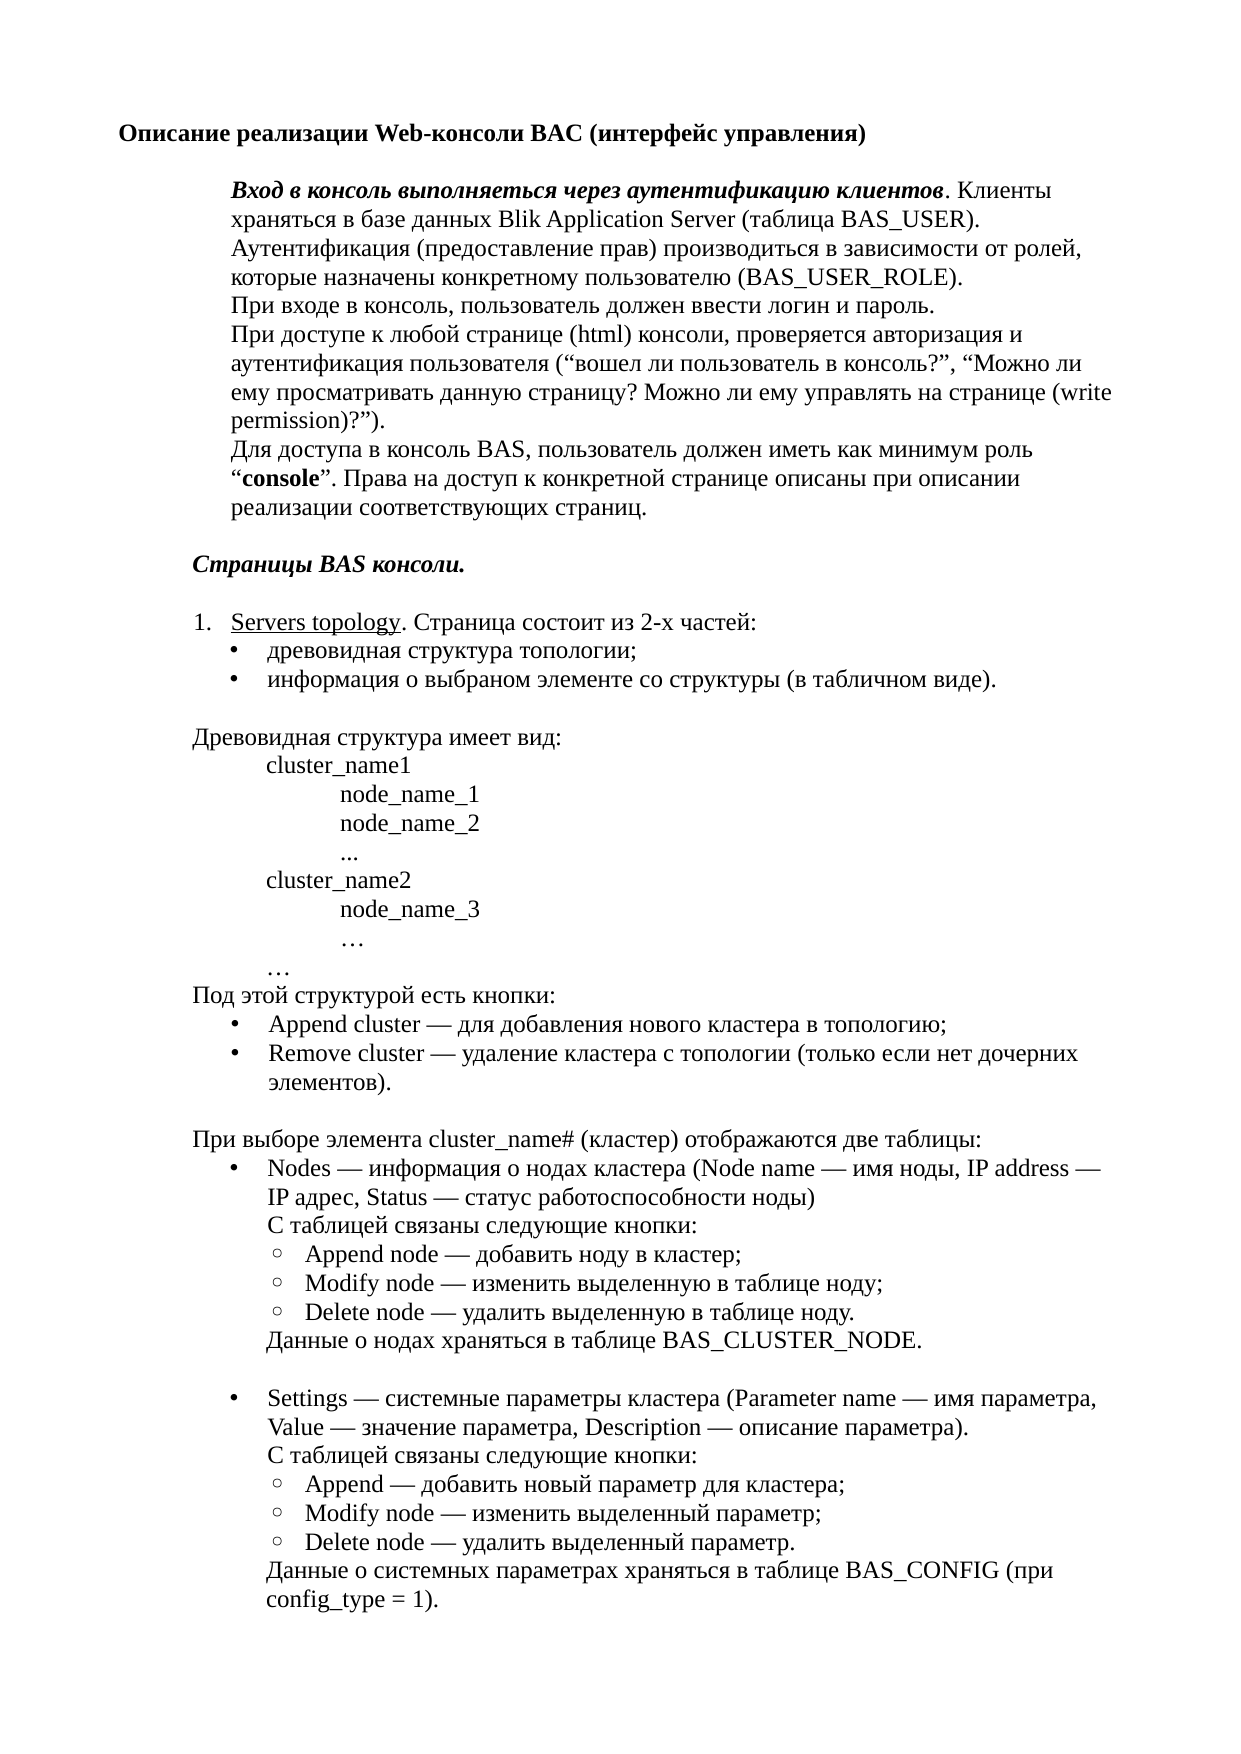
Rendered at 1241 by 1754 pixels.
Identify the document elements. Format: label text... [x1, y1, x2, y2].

text node_name_1 [192, 779, 1122, 808]
text ... [192, 837, 1122, 866]
list Append cluster — для добавления нового кластера в топологию; [231, 1009, 1122, 1038]
text Данные о нодах храняться в таблице BAS_CLUSTER_NODE. [118, 1326, 1122, 1354]
list древовидная структура топологии; [229, 636, 1122, 664]
list Modify node — изменить выделенную в таблице ноду; [267, 1268, 1122, 1297]
list Nodes — информация о нодах кластера (Node name — имя ноды, IP address — IP адрес, Status — статус работоспособности ноды) [229, 1153, 1122, 1211]
list С таблицей связаны следующие кнопки: [229, 1211, 1122, 1239]
list Remove cluster — удаление кластера с топологии (только если нет дочерних элементов). [231, 1038, 1122, 1096]
text Данные о системных параметрах храняться в таблице BAS_CONFIG (при config_type = 1). [118, 1556, 1122, 1613]
list При входе в консоль, пользователь должен ввести логин и пароль. [193, 291, 1122, 319]
text … [192, 952, 1122, 981]
list Servers topology. Страница состоит из 2-х частей: [193, 607, 1122, 636]
list Append node — добавить ноду в кластер; [267, 1239, 1122, 1268]
list Delete node — удалить выделенный параметр. [267, 1527, 1122, 1556]
list информация о выбраном элементе со структуры (в табличном виде). [229, 664, 1122, 693]
list Modify node — изменить выделенный параметр; [267, 1498, 1122, 1527]
list Append — добавить новый параметр для кластера; [267, 1469, 1122, 1498]
text node_name_3 [192, 894, 1122, 923]
list Для доступа в консоль BAS, пользователь должен иметь как минимум роль “console”. Права на доступ к конкретной странице описаны при описании реализации соответствующих страниц. [193, 434, 1122, 521]
list Вход в консоль выполняеться через аутентификацию клиентов. Клиенты храняться в базе данных Blik Application Server (таблица BAS_USER). Аутентификация (предоставление прав) производиться в зависимости от ролей, которые назначены конкретному пользователю (BAS_USER_ROLE). [193, 176, 1122, 291]
text cluster_name1 [192, 751, 1122, 779]
text cluster_name2 [192, 866, 1122, 894]
text … [192, 923, 1122, 952]
text Описание реализации Web-консоли BAC (интерфейс управления) [118, 118, 1122, 147]
list Settings — системные параметры кластера (Parameter name — имя параметра, Value — значение параметра, Description — описание параметра). [229, 1383, 1122, 1441]
text Под этой структурой есть кнопки: [192, 981, 1122, 1009]
list При доступе к любой странице (html) консоли, проверяется авторизация и аутентификация пользователя (“вошел ли пользователь в консоль?”, “Можно ли ему просматривать данную страницу? Можно ли ему управлять на странице (write permission)?”). [193, 319, 1122, 434]
list Delete node — удалить выделенную в таблице ноду. [267, 1297, 1122, 1326]
text node_name_2 [192, 808, 1122, 837]
text Древовидная структура имеет вид: [192, 722, 1122, 751]
text Страницы BAS консоли. [118, 549, 1122, 578]
text При выборе элемента cluster_name# (кластер) отображаются две таблицы: [192, 1124, 1122, 1153]
list С таблицей связаны следующие кнопки: [229, 1441, 1122, 1469]
